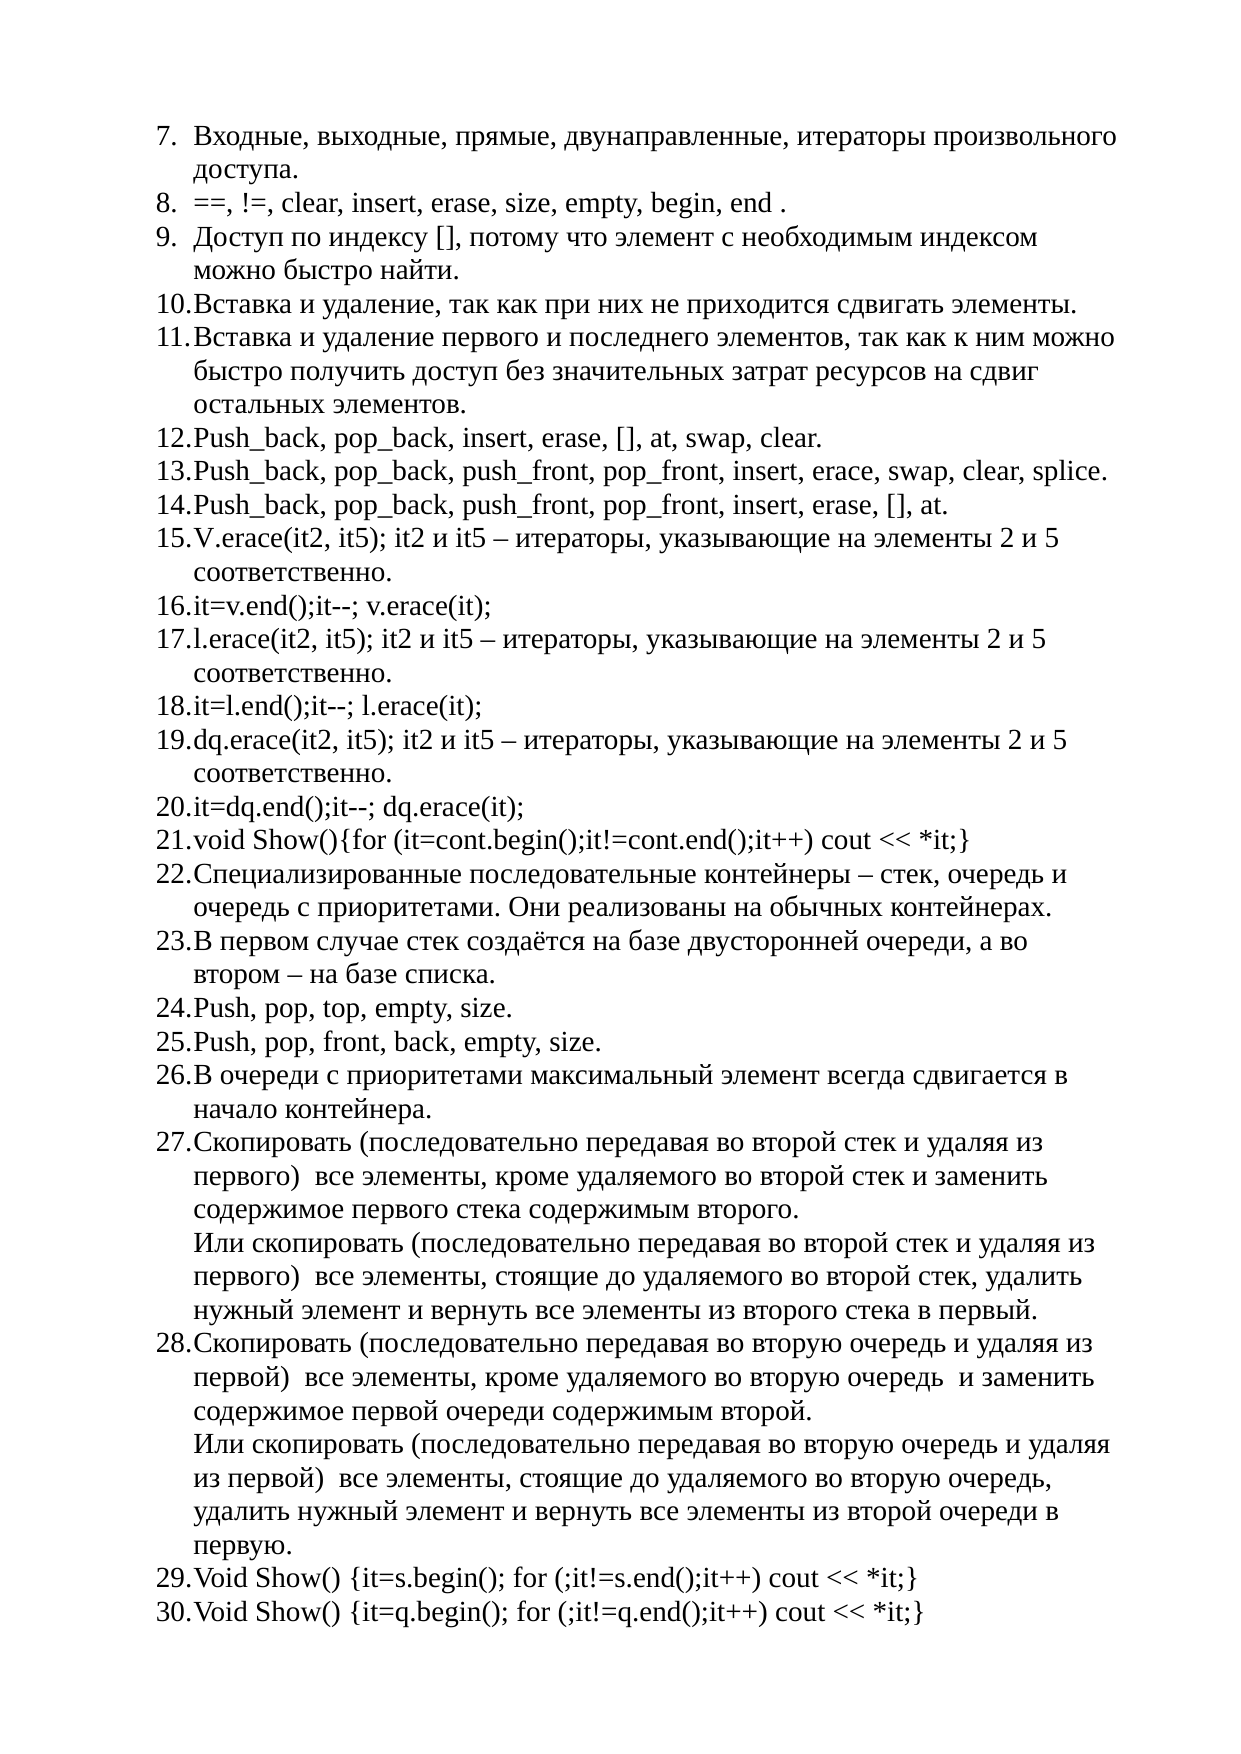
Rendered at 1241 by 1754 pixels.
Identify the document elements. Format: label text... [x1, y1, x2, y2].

list Push_back, pop_back, insert, erase, [], at, swap, clear. [156, 420, 1122, 453]
list V.erace(it2, it5); it2 и it5 – итераторы, указывающие на элементы 2 и 5 соответственно. [156, 521, 1122, 588]
list Скопировать (последовательно передавая во вторую очередь и удаляя из первой) все элементы, кроме удаляемого во вторую очередь и заменить содержимое первой очереди содержимым второй. Или скопировать (последовательно передавая во вторую очередь и удаляя из первой) все элементы, стоящие до удаляемого во вторую очередь, удалить нужный элемент и вернуть все элементы из второй очереди в первую. [156, 1326, 1122, 1560]
list Скопировать (последовательно передавая во второй стек и удаляя из первого) все элементы, кроме удаляемого во второй стек и заменить содержимое первого стека содержимым второго. Или скопировать (последовательно передавая во второй стек и удаляя из первого) все элементы, стоящие до удаляемого во второй стек, удалить нужный элемент и вернуть все элементы из второго стека в первый. [156, 1124, 1122, 1326]
list Доступ по индексу [], потому что элемент с необходимым индексом можно быстро найти. [156, 219, 1122, 286]
list Push_back, pop_back, push_front, pop_front, insert, erace, swap, clear, splice. [156, 453, 1122, 487]
list В первом случае стек создаётся на базе двусторонней очереди, а во втором – на базе списка. [156, 923, 1122, 990]
list it=dq.end();it--; dq.erace(it); [156, 789, 1122, 822]
list Входные, выходные, прямые, двунаправленные, итераторы произвольного доступа. [156, 118, 1122, 185]
list Void Show() {it=q.begin(); for (;it!=q.end();it++) cout << *it;} [156, 1594, 1122, 1627]
list В очереди с приоритетами максимальный элемент всегда сдвигается в начало контейнера. [156, 1057, 1122, 1124]
list it=v.end();it--; v.erace(it); [156, 588, 1122, 621]
list Push, pop, top, empty, size. [156, 990, 1122, 1024]
list Вставка и удаление первого и последнего элементов, так как к ним можно быстро получить доступ без значительных затрат ресурсов на сдвиг остальных элементов. [156, 319, 1122, 420]
list ==, !=, clear, insert, erase, size, empty, begin, end . [156, 185, 1122, 219]
list l.erace(it2, it5); it2 и it5 – итераторы, указывающие на элементы 2 и 5 соответственно. [156, 621, 1122, 688]
list Void Show() {it=s.begin(); for (;it!=s.end();it++) cout << *it;} [156, 1560, 1122, 1594]
list Вставка и удаление, так как при них не приходится сдвигать элементы. [156, 286, 1122, 319]
list dq.erace(it2, it5); it2 и it5 – итераторы, указывающие на элементы 2 и 5 соответственно. [156, 722, 1122, 789]
list void Show(){for (it=cont.begin();it!=cont.end();it++) cout << *it;} [156, 822, 1122, 856]
list it=l.end();it--; l.erace(it); [156, 688, 1122, 722]
list Push, pop, front, back, empty, size. [156, 1024, 1122, 1057]
list Push_back, pop_back, push_front, pop_front, insert, erase, [], at. [156, 487, 1122, 521]
list Специализированные последовательные контейнеры – стек, очередь и очередь с приоритетами. Они реализованы на обычных контейнерах. [156, 856, 1122, 923]
